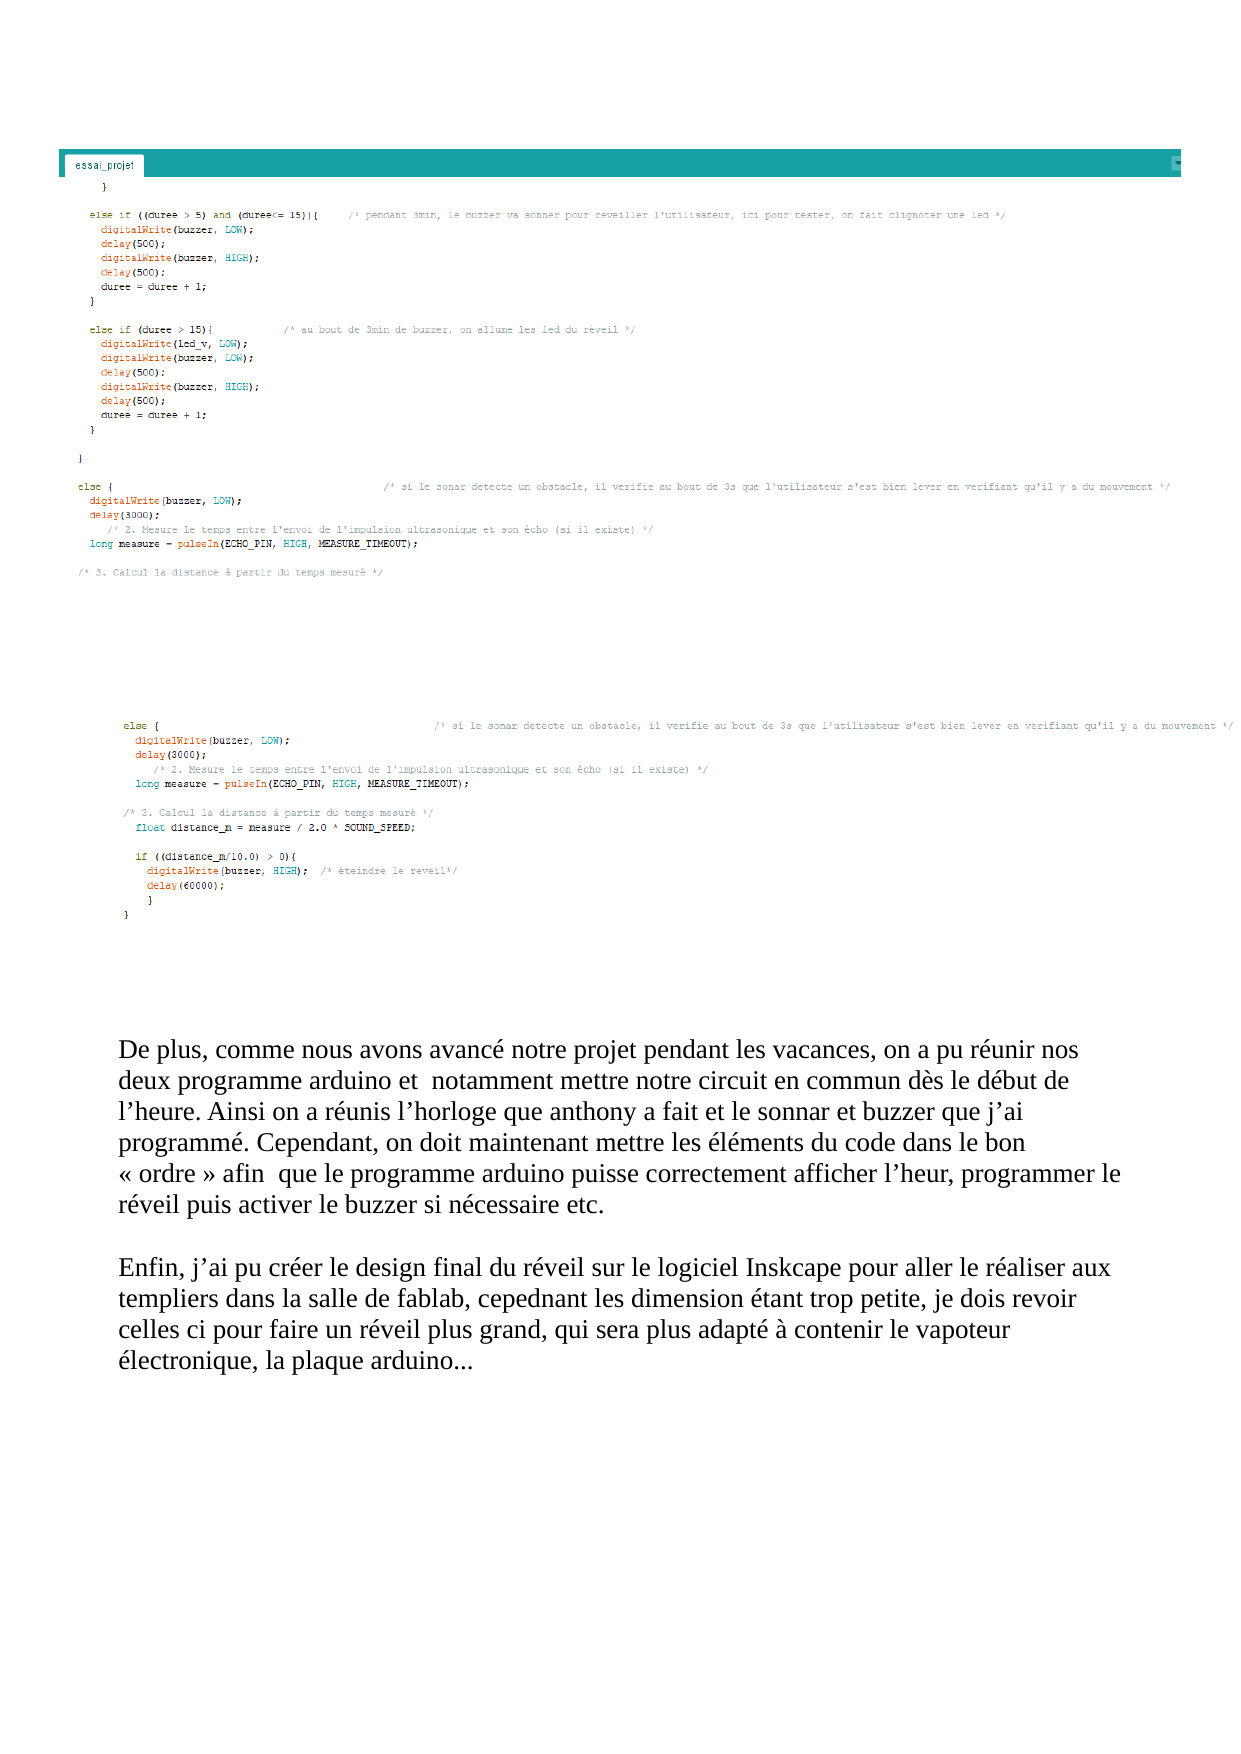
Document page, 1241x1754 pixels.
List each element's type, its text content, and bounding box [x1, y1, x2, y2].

picture [118, 715, 1241, 971]
text De plus, comme nous avons avancé notre projet pendant les vacances, on a pu réunir nos deux programme arduino et notamment mettre notre circuit en commun dès le début de l’heure. Ainsi on a réunis l’horloge que anthony a fait et le sonnar et buzzer que j’ai programmé. Cependant, on doit maintenant mettre les éléments du code dans le bon « ordre » afin que le programme arduino puisse correctement afficher l’heur, programmer le réveil puis activer le buzzer si nécessaire etc. [118, 1033, 1122, 1220]
text Enfin, j’ai pu créer le design final du réveil sur le logiciel Inskcape pour aller le réaliser aux templiers dans la salle de fablab, cepednant les dimension étant trop petite, je dois revoir celles ci pour faire un réveil plus grand, qui sera plus adapté à contenir le vapoteur électronique, la plaque arduino... [118, 1251, 1122, 1376]
picture [59, 149, 1182, 581]
